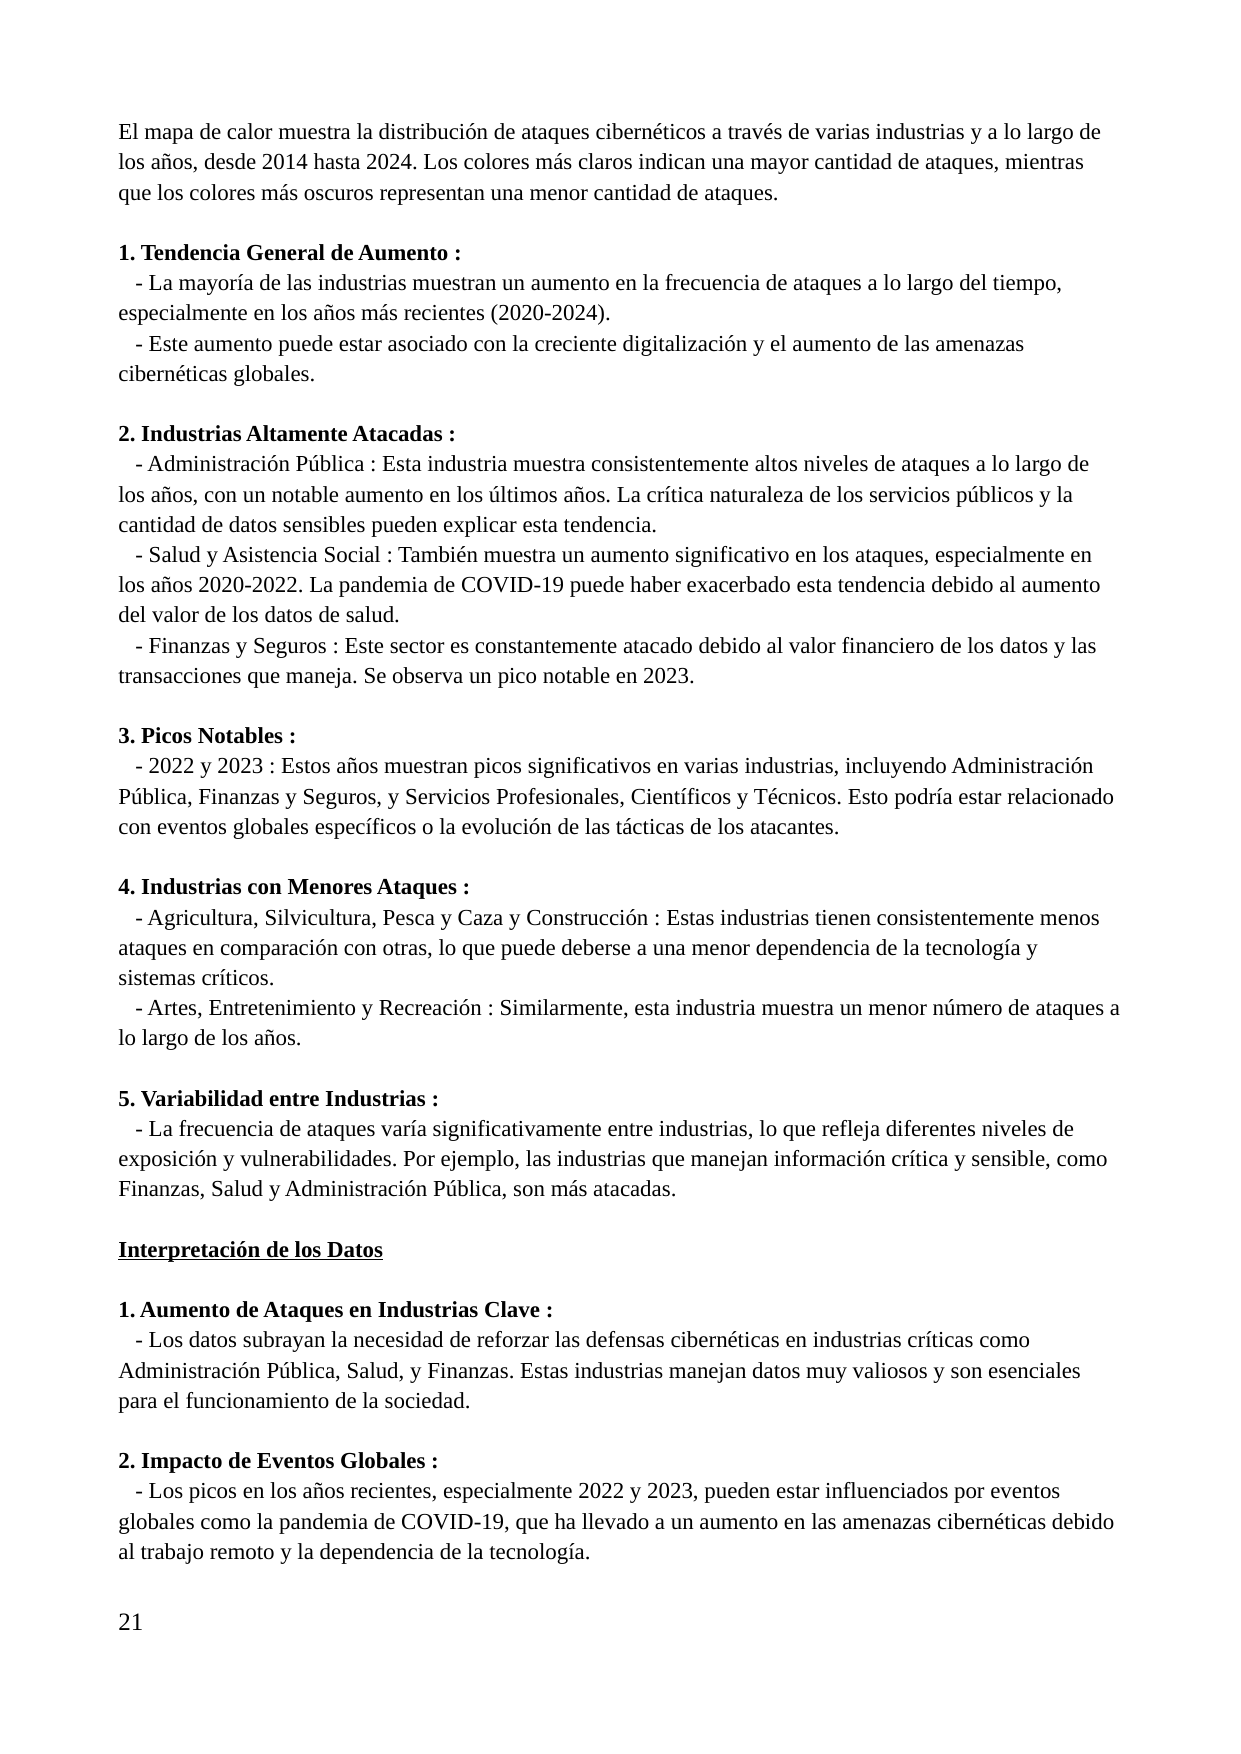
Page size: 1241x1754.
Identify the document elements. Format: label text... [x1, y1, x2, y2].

text El mapa de calor muestra la distribución de ataques cibernéticos a través de varias industrias y a lo largo de los años, desde 2014 hasta 2024. Los colores más claros indican una mayor cantidad de ataques, mientras que los colores más oscuros representan una menor cantidad de ataques. 1. Tendencia General de Aumento : - La mayoría de las industrias muestran un aumento en la frecuencia de ataques a lo largo del tiempo, especialmente en los años más recientes (2020-2024). - Este aumento puede estar asociado con la creciente digitalización y el aumento de las amenazas cibernéticas globales. 2. Industrias Altamente Atacadas : - Administración Pública : Esta industria muestra consistentemente altos niveles de ataques a lo largo de los años, con un notable aumento en los últimos años. La crítica naturaleza de los servicios públicos y la cantidad de datos sensibles pueden explicar esta tendencia. - Salud y Asistencia Social : También muestra un aumento significativo en los ataques, especialmente en los años 2020-2022. La pandemia de COVID-19 puede haber exacerbado esta tendencia debido al aumento del valor de los datos de salud. - Finanzas y Seguros : Este sector es constantemente atacado debido al valor financiero de los datos y las transacciones que maneja. Se observa un pico notable en 2023. 3. Picos Notables : - 2022 y 2023 : Estos años muestran picos significativos en varias industrias, incluyendo Administración Pública, Finanzas y Seguros, y Servicios Profesionales, Científicos y Técnicos. Esto podría estar relacionado con eventos globales específicos o la evolución de las tácticas de los atacantes. 4. Industrias con Menores Ataques : - Agricultura, Silvicultura, Pesca y Caza y Construcción : Estas industrias tienen consistentemente menos ataques en comparación con otras, lo que puede deberse a una menor dependencia de la tecnología y sistemas críticos. - Artes, Entretenimiento y Recreación : Similarmente, esta industria muestra un menor número de ataques a lo largo de los años. 5. Variabilidad entre Industrias : - La frecuencia de ataques varía significativamente entre industrias, lo que refleja diferentes niveles de exposición y vulnerabilidades. Por ejemplo, las industrias que manejan información crítica y sensible, como Finanzas, Salud y Administración Pública, son más atacadas. Interpretación de los Datos 1. Aumento de Ataques en Industrias Clave : - Los datos subrayan la necesidad de reforzar las defensas cibernéticas en industrias críticas como Administración Pública, Salud, y Finanzas. Estas industrias manejan datos muy valiosos y son esenciales para el funcionamiento de la sociedad. 2. Impacto de Eventos Globales : - Los picos en los años recientes, especialmente 2022 y 2023, pueden estar influenciados por eventos globales como la pandemia de COVID-19, que ha llevado a un aumento en las amenazas cibernéticas debido al trabajo remoto y la dependencia de la tecnología. [118, 118, 1122, 1564]
